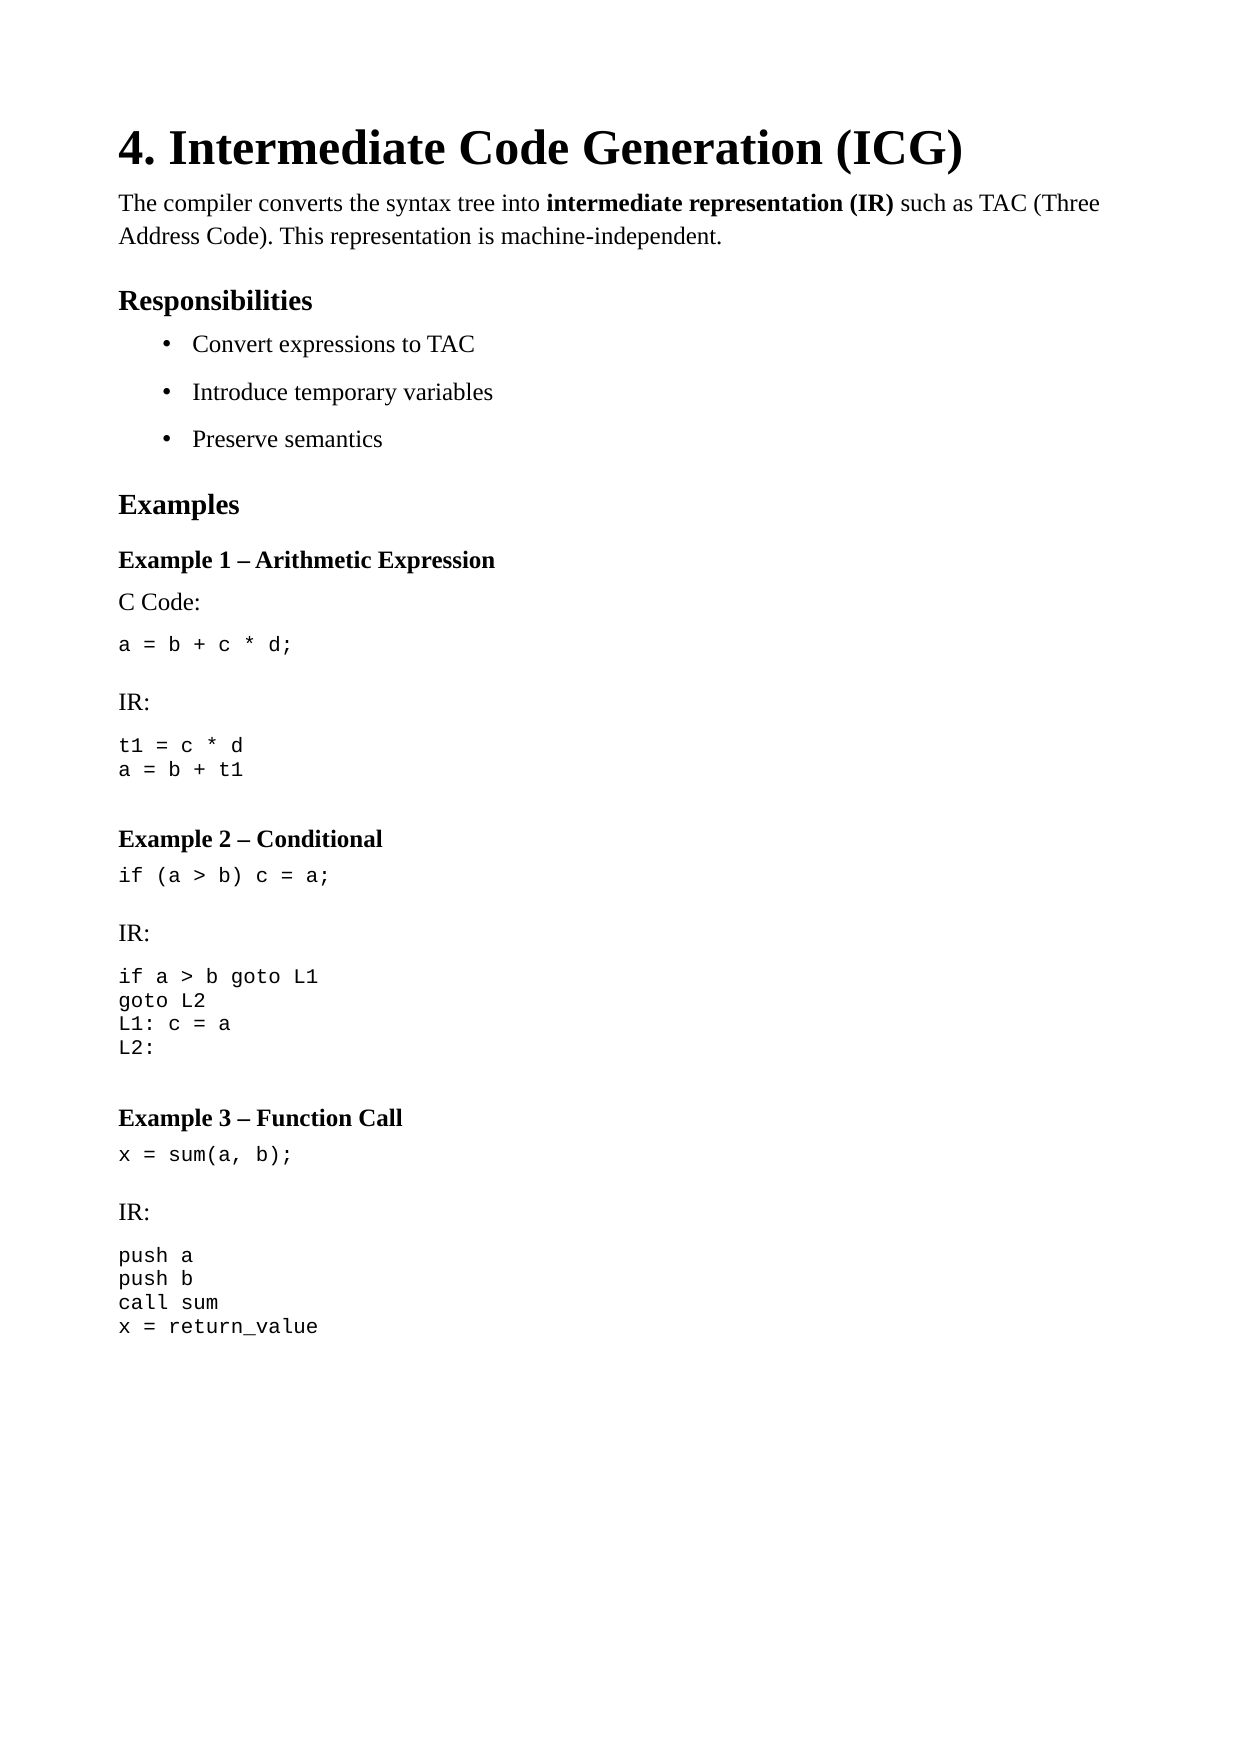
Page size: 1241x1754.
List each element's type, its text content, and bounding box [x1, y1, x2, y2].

text t1 = c * d [118, 735, 1122, 758]
text IR: [118, 1197, 1122, 1226]
text goto L2 [118, 990, 1122, 1013]
text C Code: [118, 587, 1122, 615]
text a = b + c * d; [118, 634, 1122, 658]
text IR: [118, 918, 1122, 947]
text x = sum(a, b); [118, 1144, 1122, 1168]
list Convert expressions to TAC [162, 329, 1122, 358]
list Introduce temporary variables [162, 377, 1122, 406]
text L2: [118, 1037, 1122, 1061]
text call sum [118, 1292, 1122, 1316]
text push b [118, 1268, 1122, 1292]
text IR: [118, 687, 1122, 716]
subtitle Example 3 – Function Call [118, 1103, 1122, 1131]
text if (a > b) c = a; [118, 865, 1122, 889]
text x = return_value [118, 1316, 1122, 1339]
text push a [118, 1245, 1122, 1268]
subtitle Examples [118, 487, 1122, 520]
subtitle Example 2 – Conditional [118, 824, 1122, 853]
list Preserve semantics [162, 424, 1122, 453]
subtitle Responsibilities [118, 283, 1122, 317]
text if a > b goto L1 [118, 966, 1122, 990]
subtitle Example 1 – Arithmetic Expression [118, 545, 1122, 574]
text a = b + t1 [118, 758, 1122, 782]
text The compiler converts the syntax tree into intermediate representation (IR) such as TAC (Three Address Code). This representation is machine‑independent. [118, 188, 1122, 250]
text L1: c = a [118, 1013, 1122, 1037]
subtitle 4. Intermediate Code Generation (ICG) [118, 118, 1122, 176]
